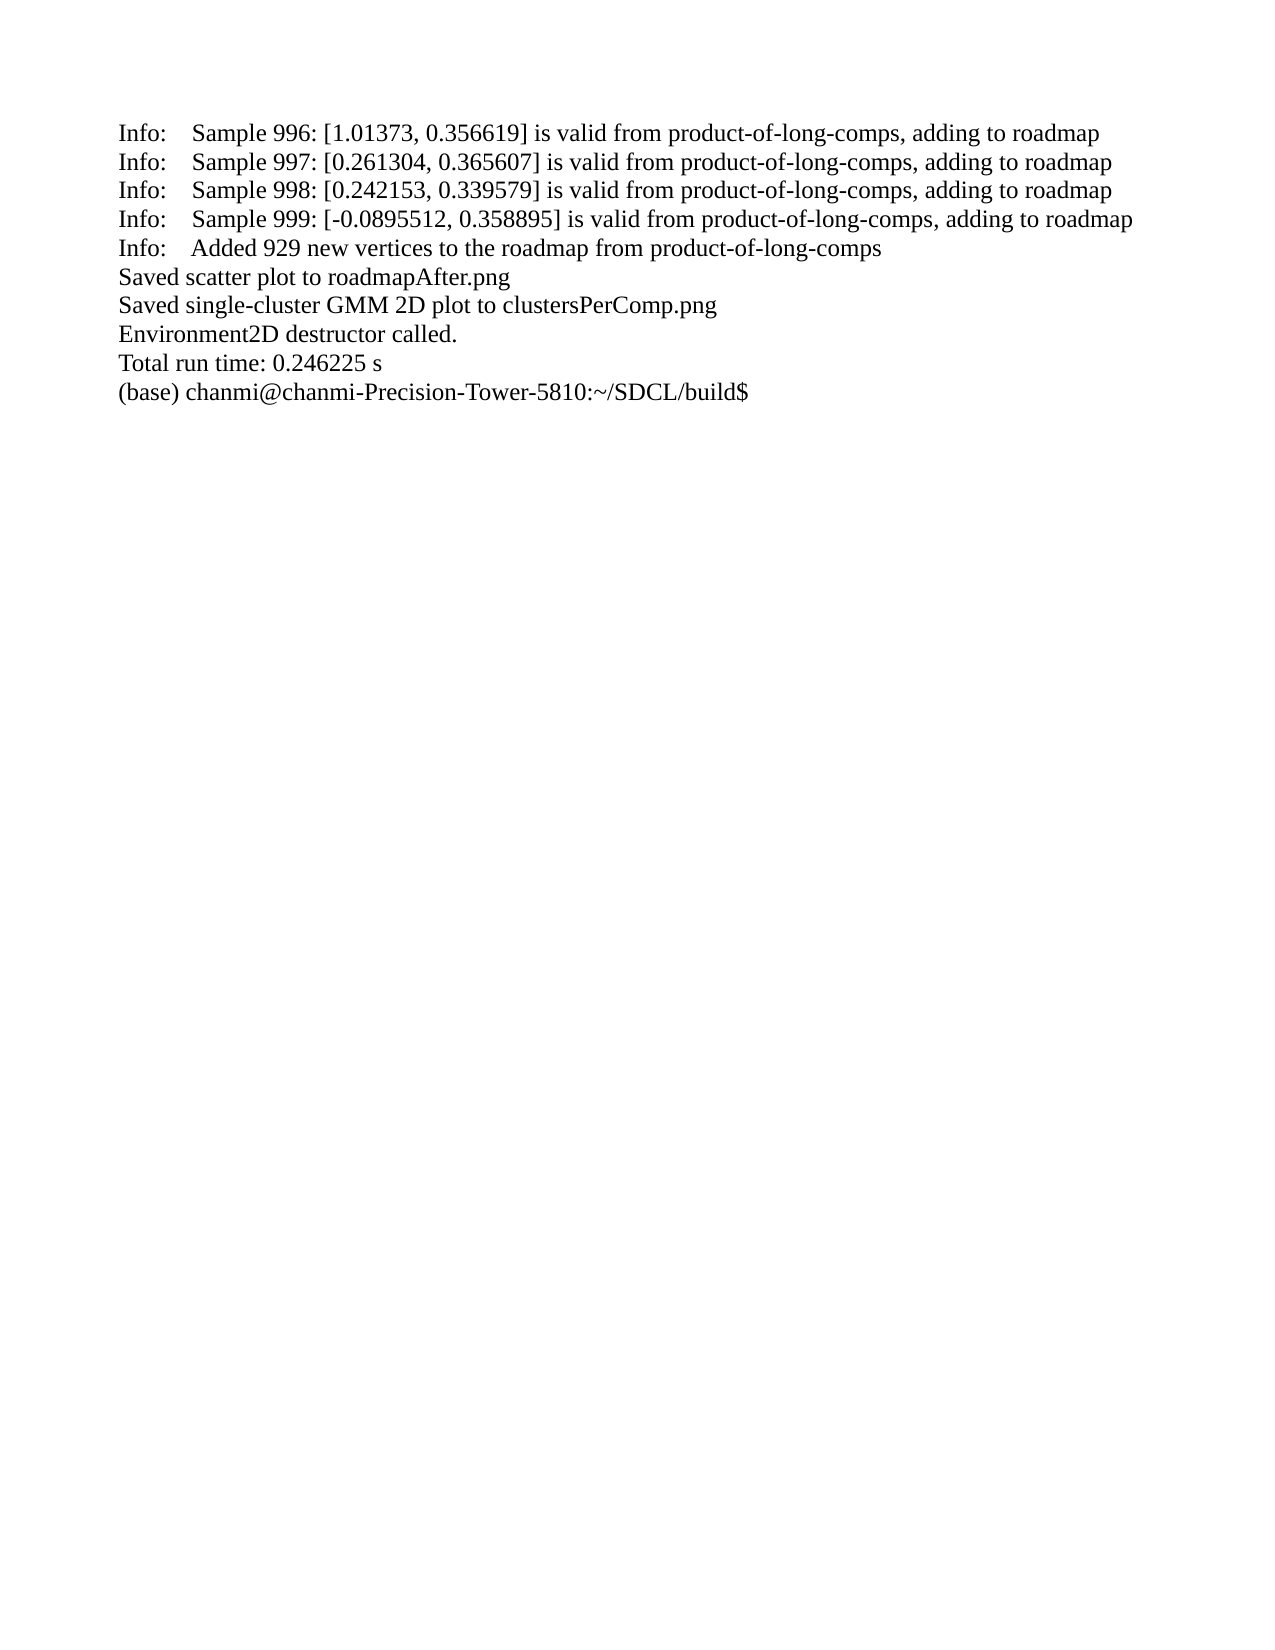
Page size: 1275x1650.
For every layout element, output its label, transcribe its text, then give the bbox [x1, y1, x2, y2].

text (base) chanmi@chanmi-Precision-Tower-5810:~/SDCL/build$ [118, 377, 1157, 406]
text Saved single-cluster GMM 2D plot to clustersPerComp.png [118, 291, 1157, 319]
text Info: Added 929 new vertices to the roadmap from product-of-long-comps [118, 233, 1157, 262]
text Saved scatter plot to roadmapAfter.png [118, 262, 1157, 291]
text Info: Sample 996: [1.01373, 0.356619] is valid from product-of-long-comps, adding to roadmap [118, 118, 1157, 147]
text Info: Sample 999: [-0.0895512, 0.358895] is valid from product-of-long-comps, adding to roadmap [118, 204, 1157, 233]
text Info: Sample 998: [0.242153, 0.339579] is valid from product-of-long-comps, adding to roadmap [118, 176, 1157, 204]
text Total run time: 0.246225 s [118, 348, 1157, 377]
text Info: Sample 997: [0.261304, 0.365607] is valid from product-of-long-comps, adding to roadmap [118, 147, 1157, 176]
text Environment2D destructor called. [118, 319, 1157, 348]
